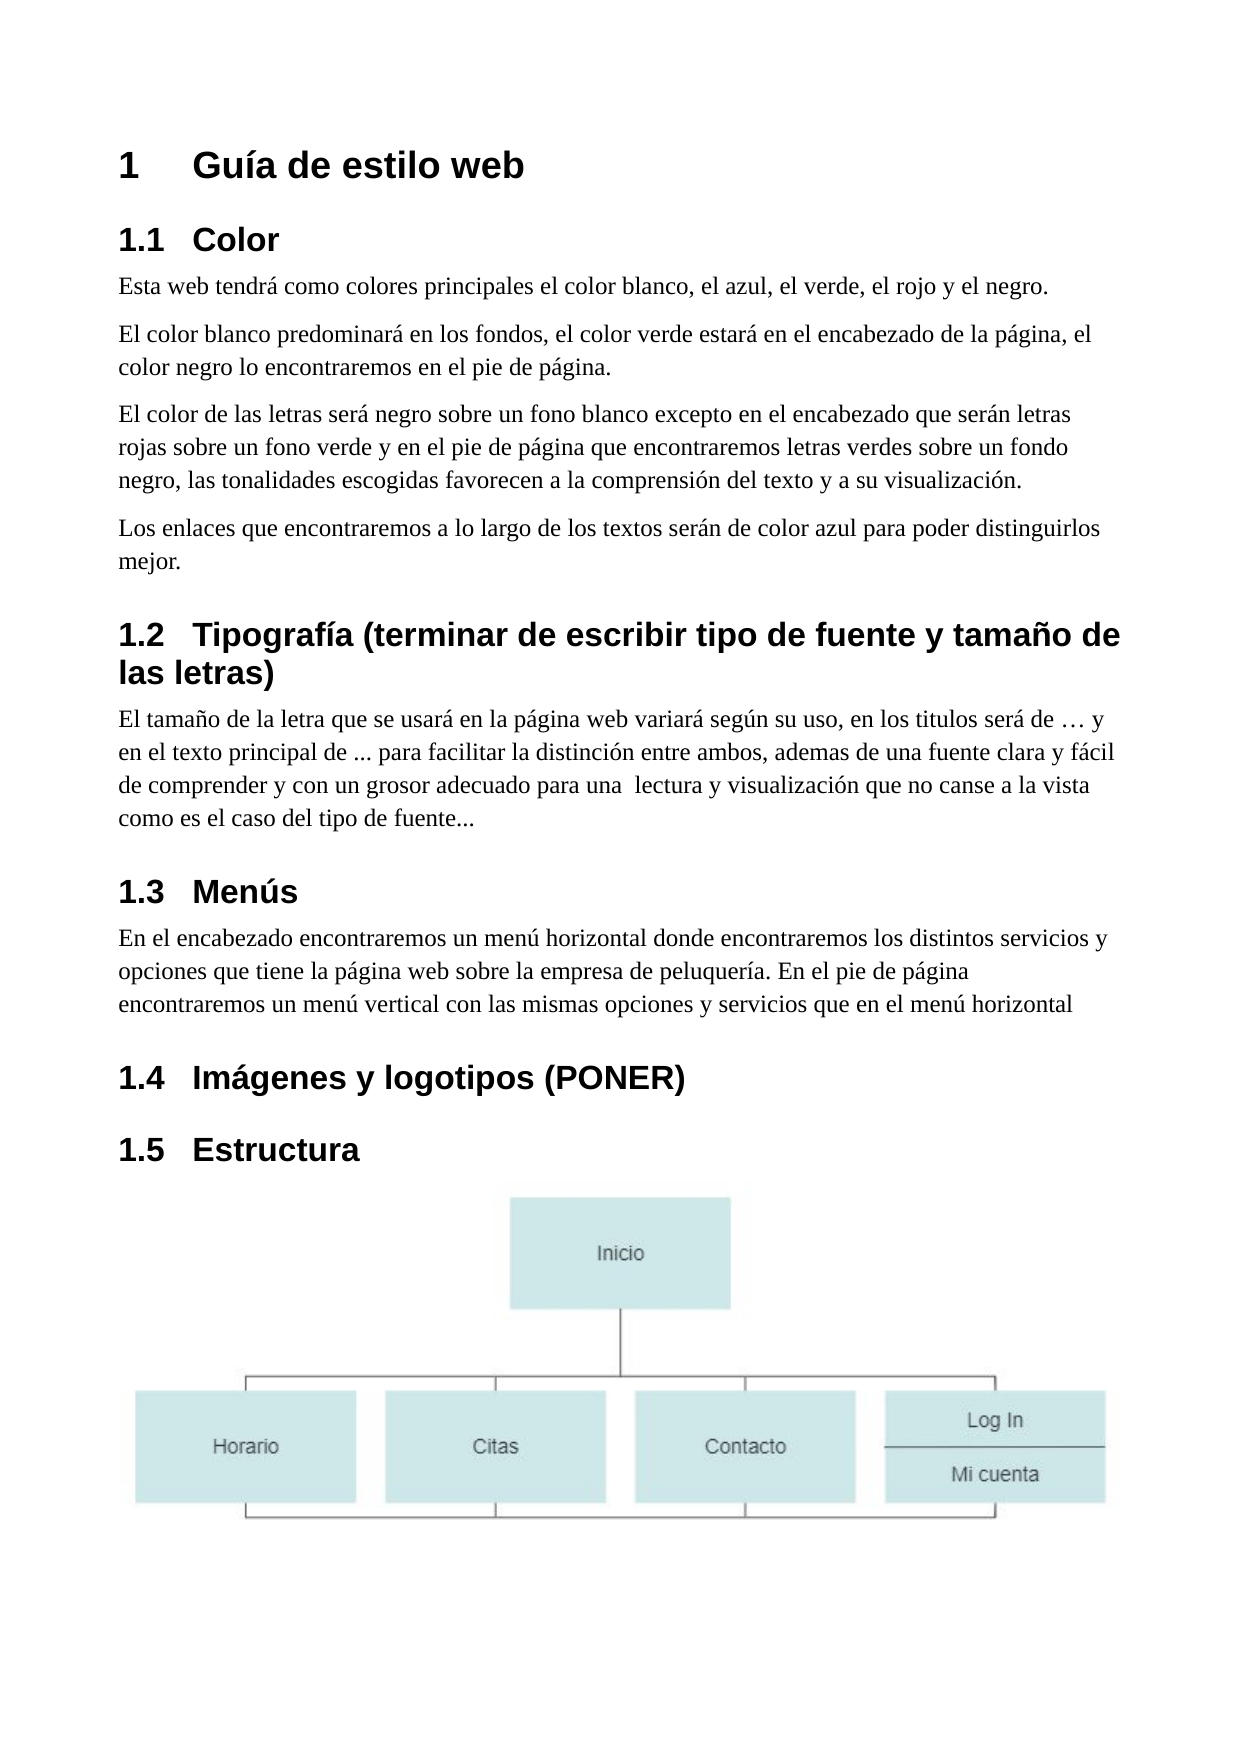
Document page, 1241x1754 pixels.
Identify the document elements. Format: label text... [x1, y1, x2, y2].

subtitle Imágenes y logotipos (PONER) [118, 1057, 1122, 1096]
picture [118, 1180, 1123, 1565]
text Los enlaces que encontraremos a lo largo de los textos serán de color azul para poder distinguirlos mejor. [118, 513, 1122, 575]
subtitle Color [118, 220, 1122, 259]
text Esta web tendrá como colores principales el color blanco, el azul, el verde, el rojo y el negro. [118, 271, 1122, 300]
text El color de las letras será negro sobre un fono blanco excepto en el encabezado que serán letras rojas sobre un fono verde y en el pie de página que encontraremos letras verdes sobre un fondo negro, las tonalidades escogidas favorecen a la comprensión del texto y a su visualización. [118, 399, 1122, 494]
text El tamaño de la letra que se usará en la página web variará según su uso, en los titulos será de … y en el texto principal de ... para facilitar la distinción entre ambos, ademas de una fuente clara y fácil de comprender y con un grosor adecuado para una lectura y visualización que no canse a la vista como es el caso del tipo de fuente... [118, 704, 1122, 832]
subtitle Tipografía (terminar de escribir tipo de fuente y tamaño de las letras) [118, 614, 1122, 692]
text El color blanco predominará en los fondos, el color verde estará en el encabezado de la página, el color negro lo encontraremos en el pie de página. [118, 319, 1122, 381]
subtitle Estructura [118, 1129, 1122, 1168]
subtitle Guía de estilo web [118, 143, 1122, 187]
text En el encabezado encontraremos un menú horizontal donde encontraremos los distintos servicios y opciones que tiene la página web sobre la empresa de peluquería. En el pie de página encontraremos un menú vertical con las mismas opciones y servicios que en el menú horizontal [118, 923, 1122, 1018]
subtitle Menús [118, 872, 1122, 911]
